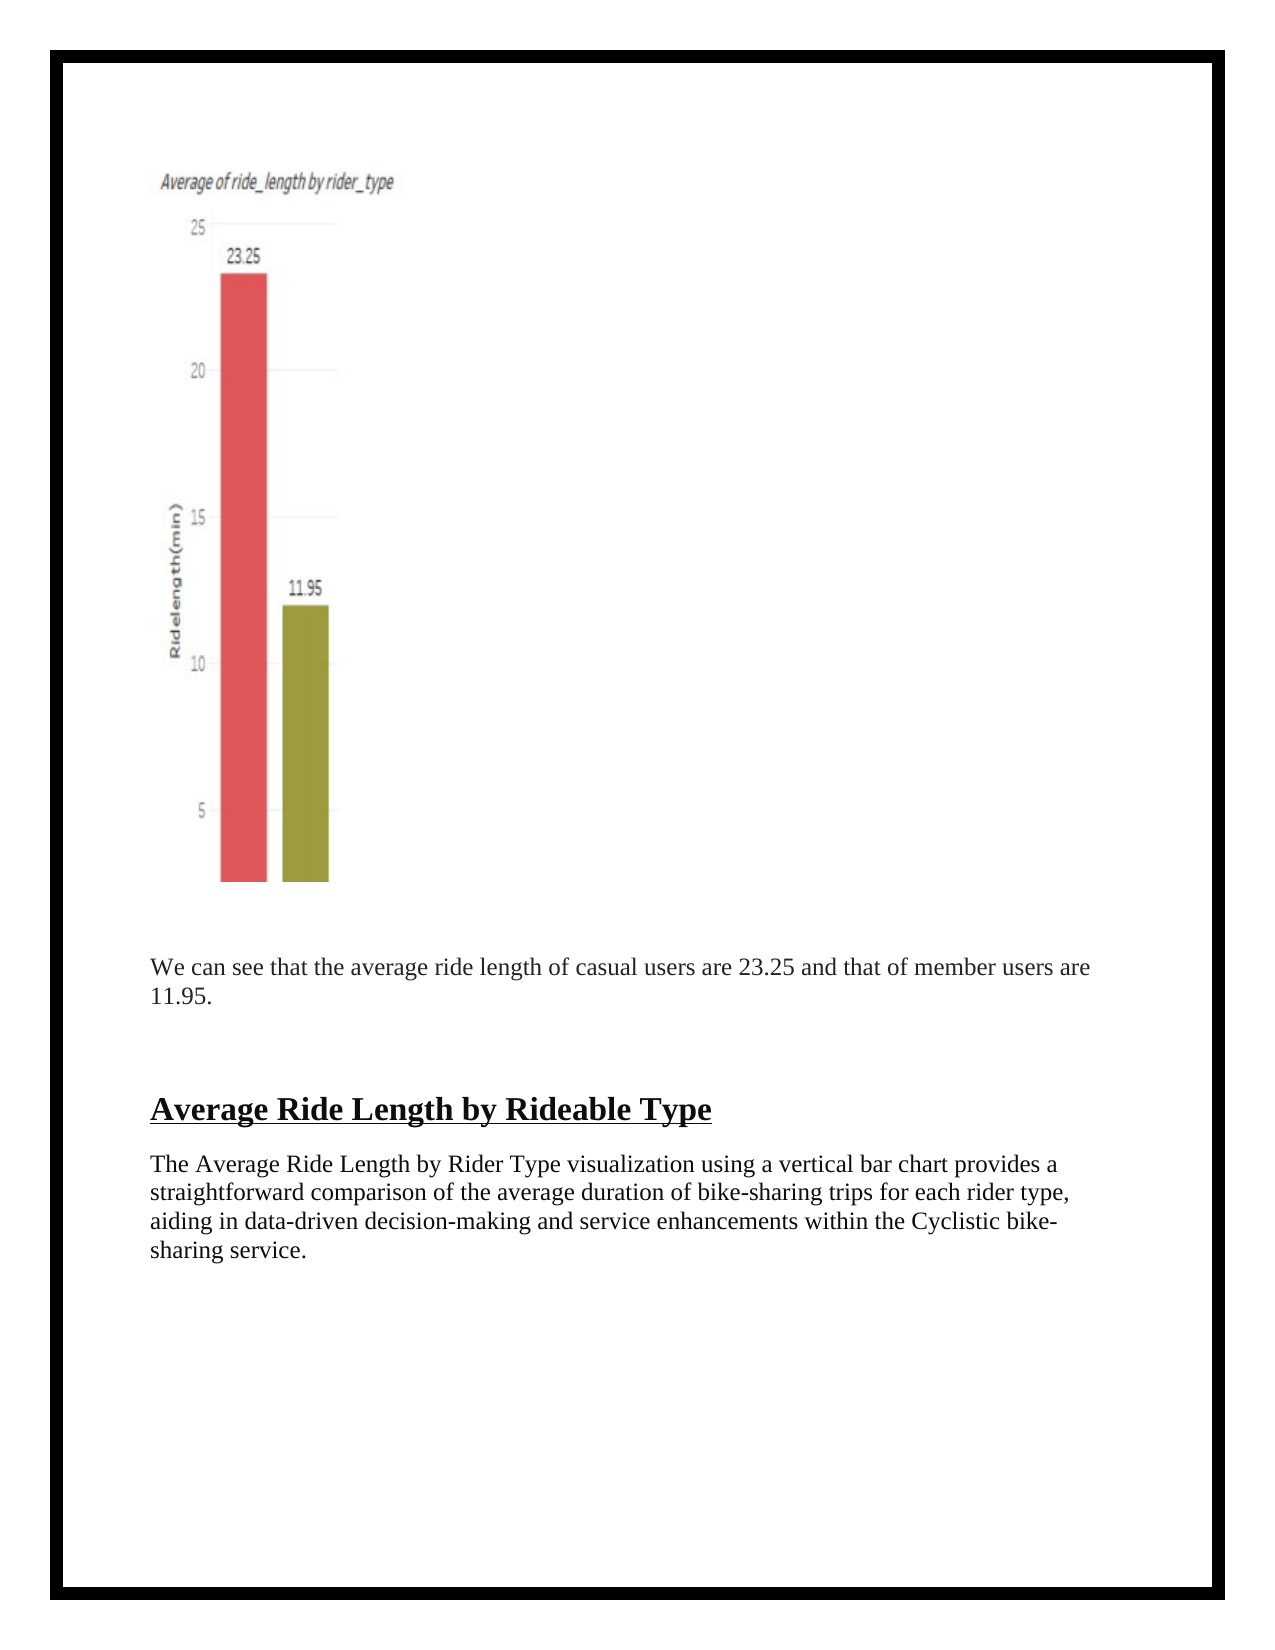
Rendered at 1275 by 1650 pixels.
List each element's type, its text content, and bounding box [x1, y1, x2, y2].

text The Average Ride Length by Rider Type visualization using a vertical bar chart provides a straightforward comparison of the average duration of bike-sharing trips for each rider type, aiding in data-driven decision-making and service enhancements within the Cyclistic bike-sharing service. [150, 1149, 1125, 1264]
text Average Ride Length by Rideable Type [150, 1089, 1125, 1128]
text We can see that the average ride length of casual users are 23.25 and that of member users are 11.95. [150, 952, 1125, 1009]
